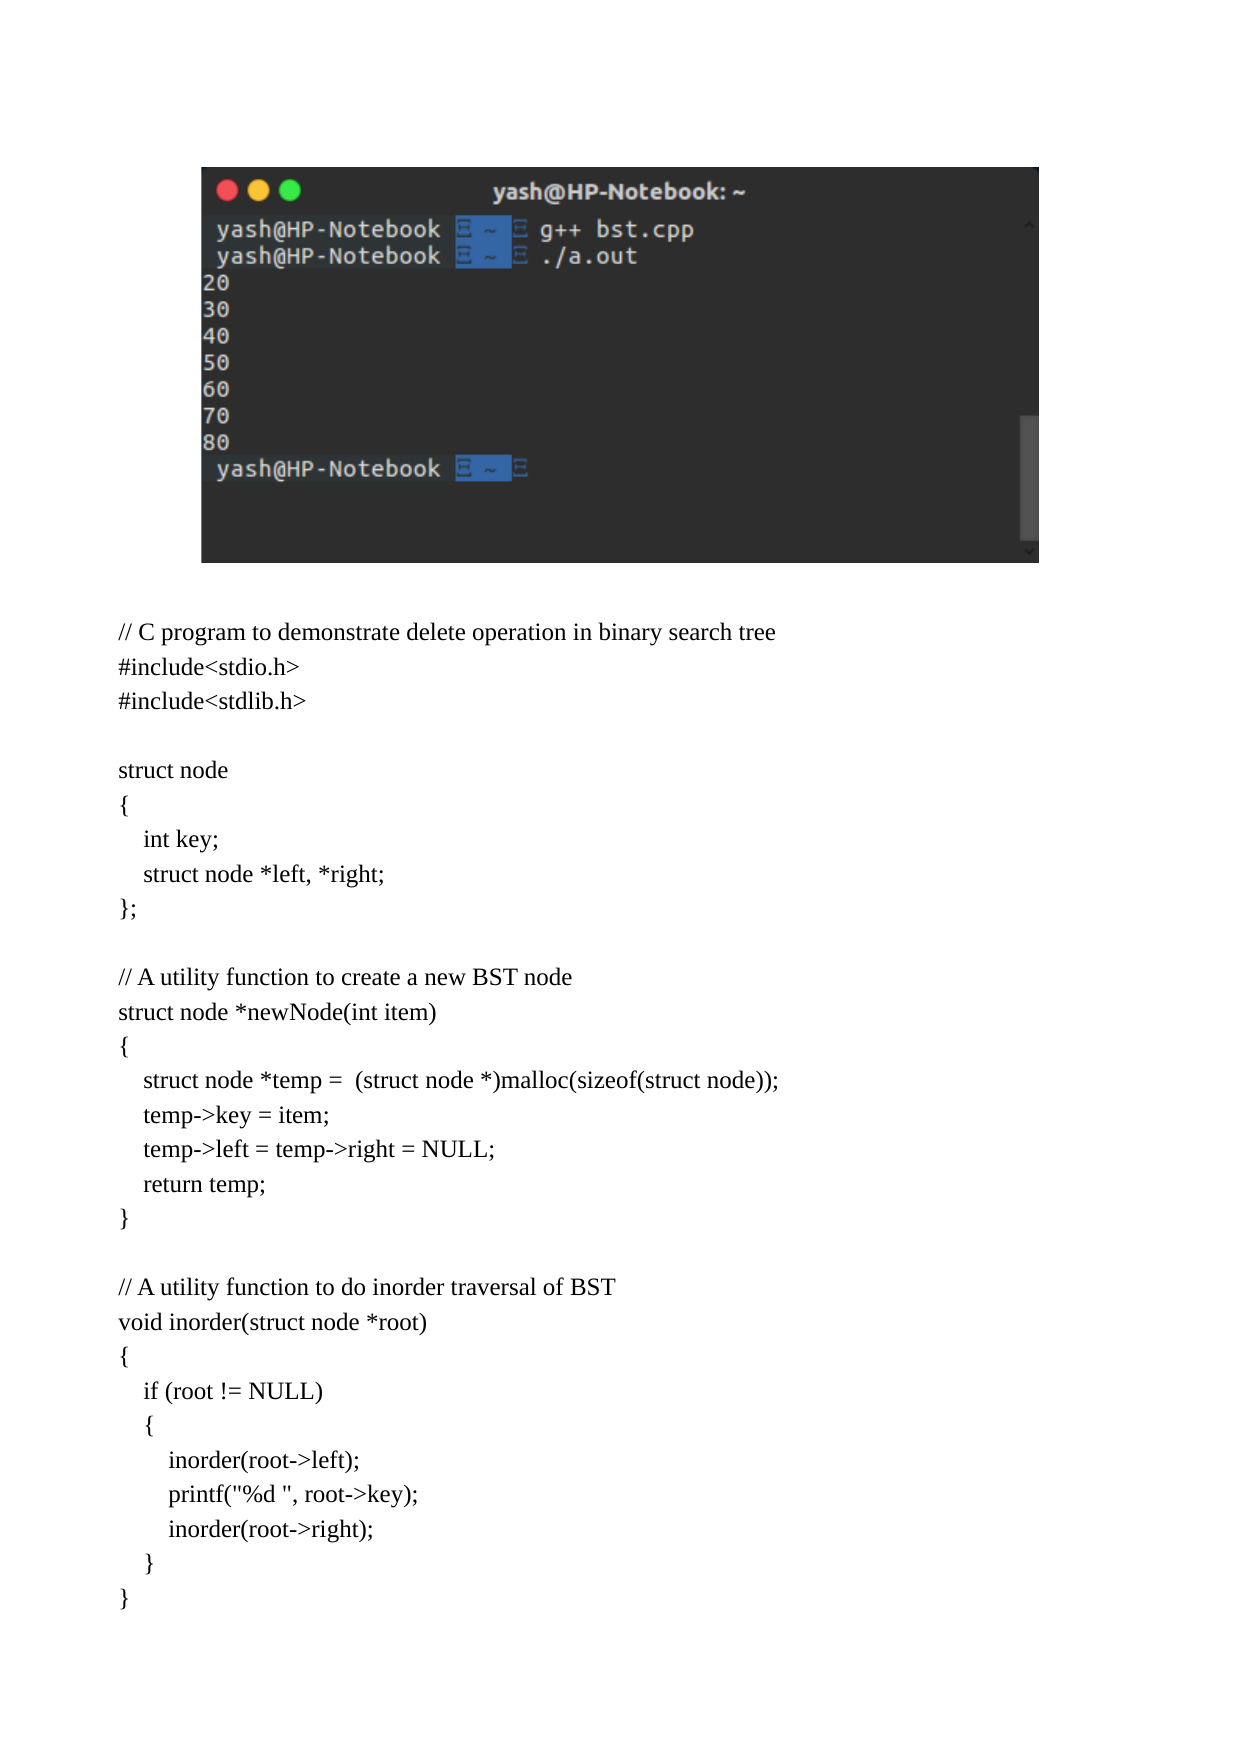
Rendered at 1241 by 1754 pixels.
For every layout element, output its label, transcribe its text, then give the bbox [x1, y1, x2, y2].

text struct node *left, *right; [118, 859, 1122, 887]
text inorder(root->right); [118, 1514, 1122, 1542]
text }; [118, 893, 1122, 922]
text struct node *temp = (struct node *)malloc(sizeof(struct node)); [118, 1066, 1122, 1094]
text if (root != NULL) [118, 1376, 1122, 1404]
text { [118, 1410, 1122, 1439]
text temp->left = temp->right = NULL; [118, 1134, 1122, 1163]
text struct node [118, 755, 1122, 784]
text } [118, 1548, 1122, 1577]
text // A utility function to do inorder traversal of BST [118, 1272, 1122, 1301]
text #include<stdio.h> [118, 652, 1122, 681]
text inorder(root->left); [118, 1445, 1122, 1473]
text printf("%d ", root->key); [118, 1479, 1122, 1508]
text return temp; [118, 1169, 1122, 1198]
text } [118, 1583, 1122, 1611]
text void inorder(struct node *root) [118, 1307, 1122, 1336]
text { [118, 1341, 1122, 1370]
text int key; [118, 824, 1122, 853]
text #include<stdlib.h> [118, 686, 1122, 715]
text { [118, 1031, 1122, 1060]
text // A utility function to create a new BST node [118, 962, 1122, 991]
text // C program to demonstrate delete operation in binary search tree [118, 617, 1122, 646]
picture [201, 167, 1039, 563]
text } [118, 1203, 1122, 1232]
text { [118, 790, 1122, 818]
text temp->key = item; [118, 1100, 1122, 1129]
text struct node *newNode(int item) [118, 997, 1122, 1025]
